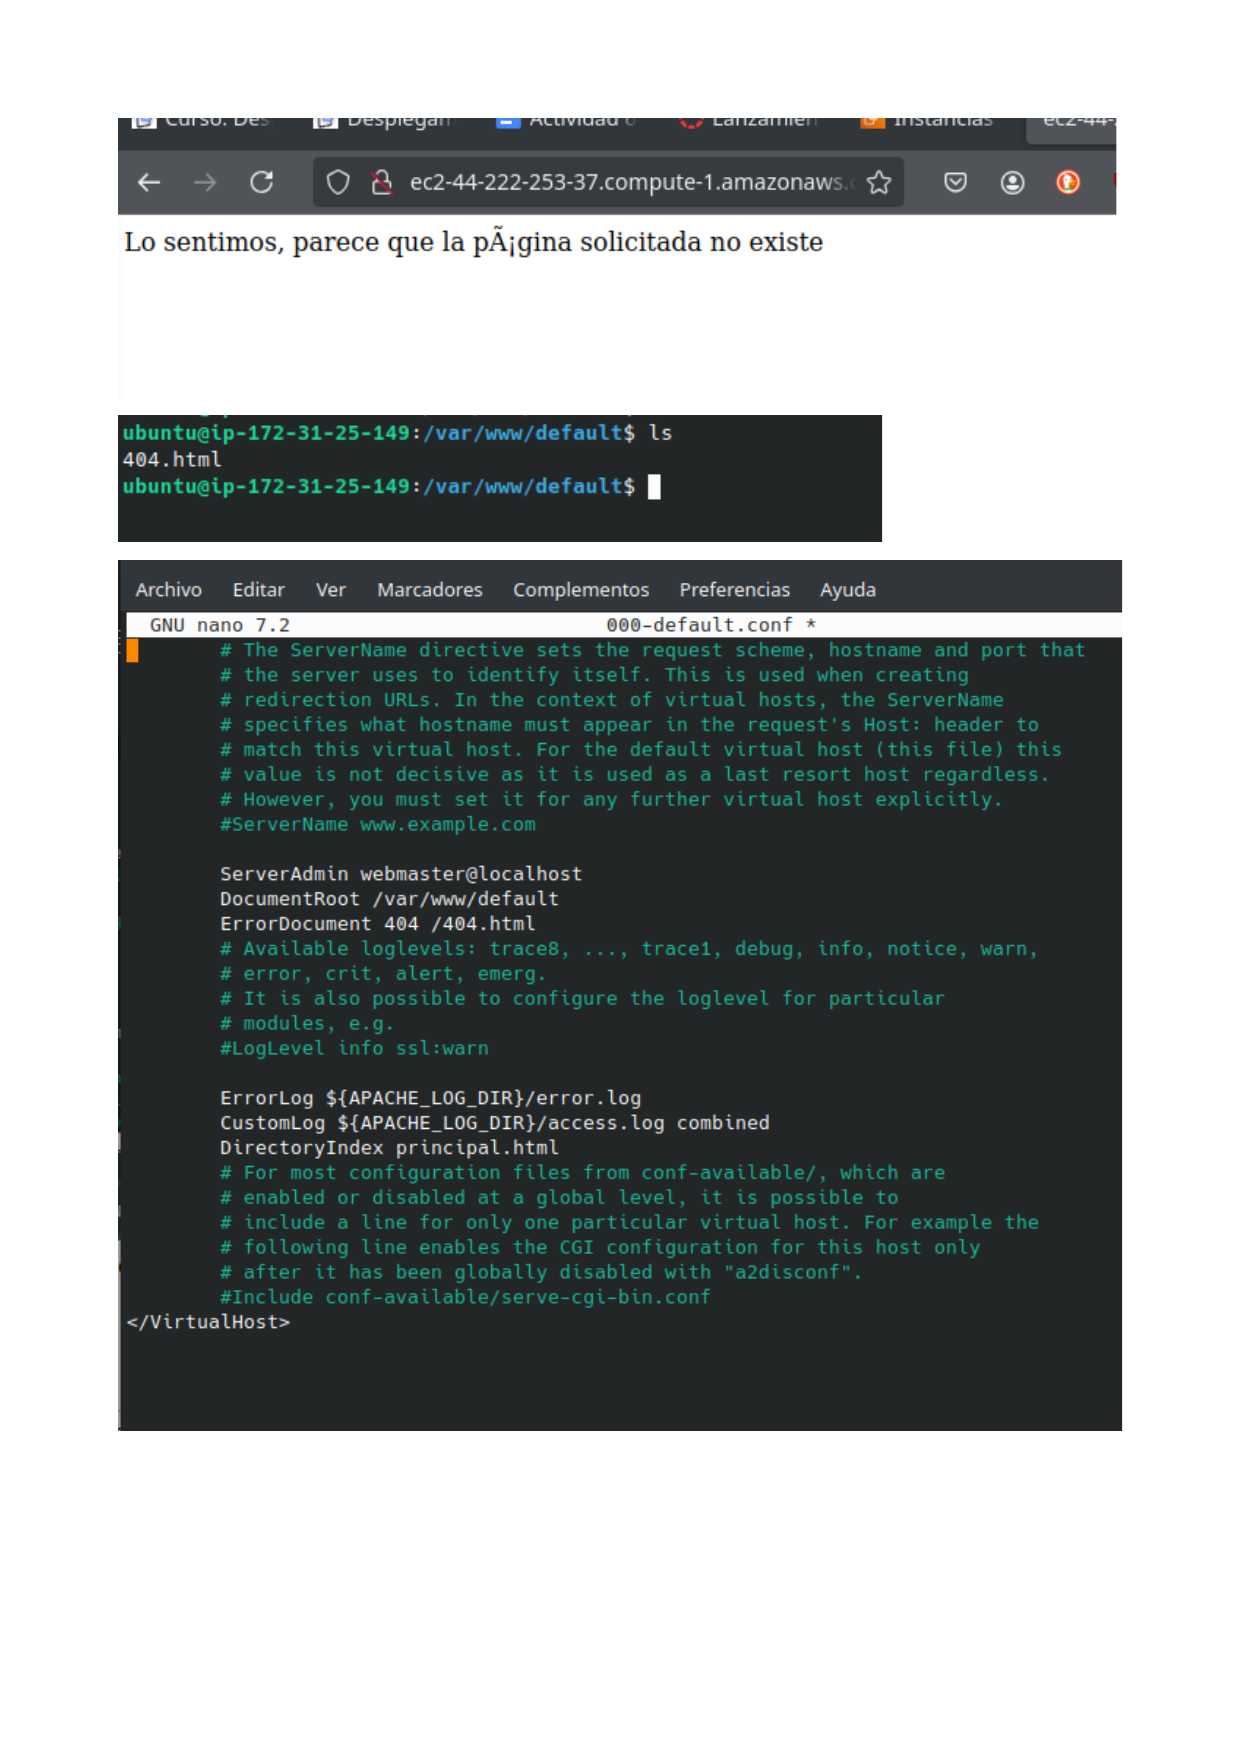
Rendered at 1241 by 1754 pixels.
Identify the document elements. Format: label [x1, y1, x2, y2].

picture [118, 415, 883, 542]
picture [118, 118, 1117, 397]
picture [118, 560, 1123, 1431]
